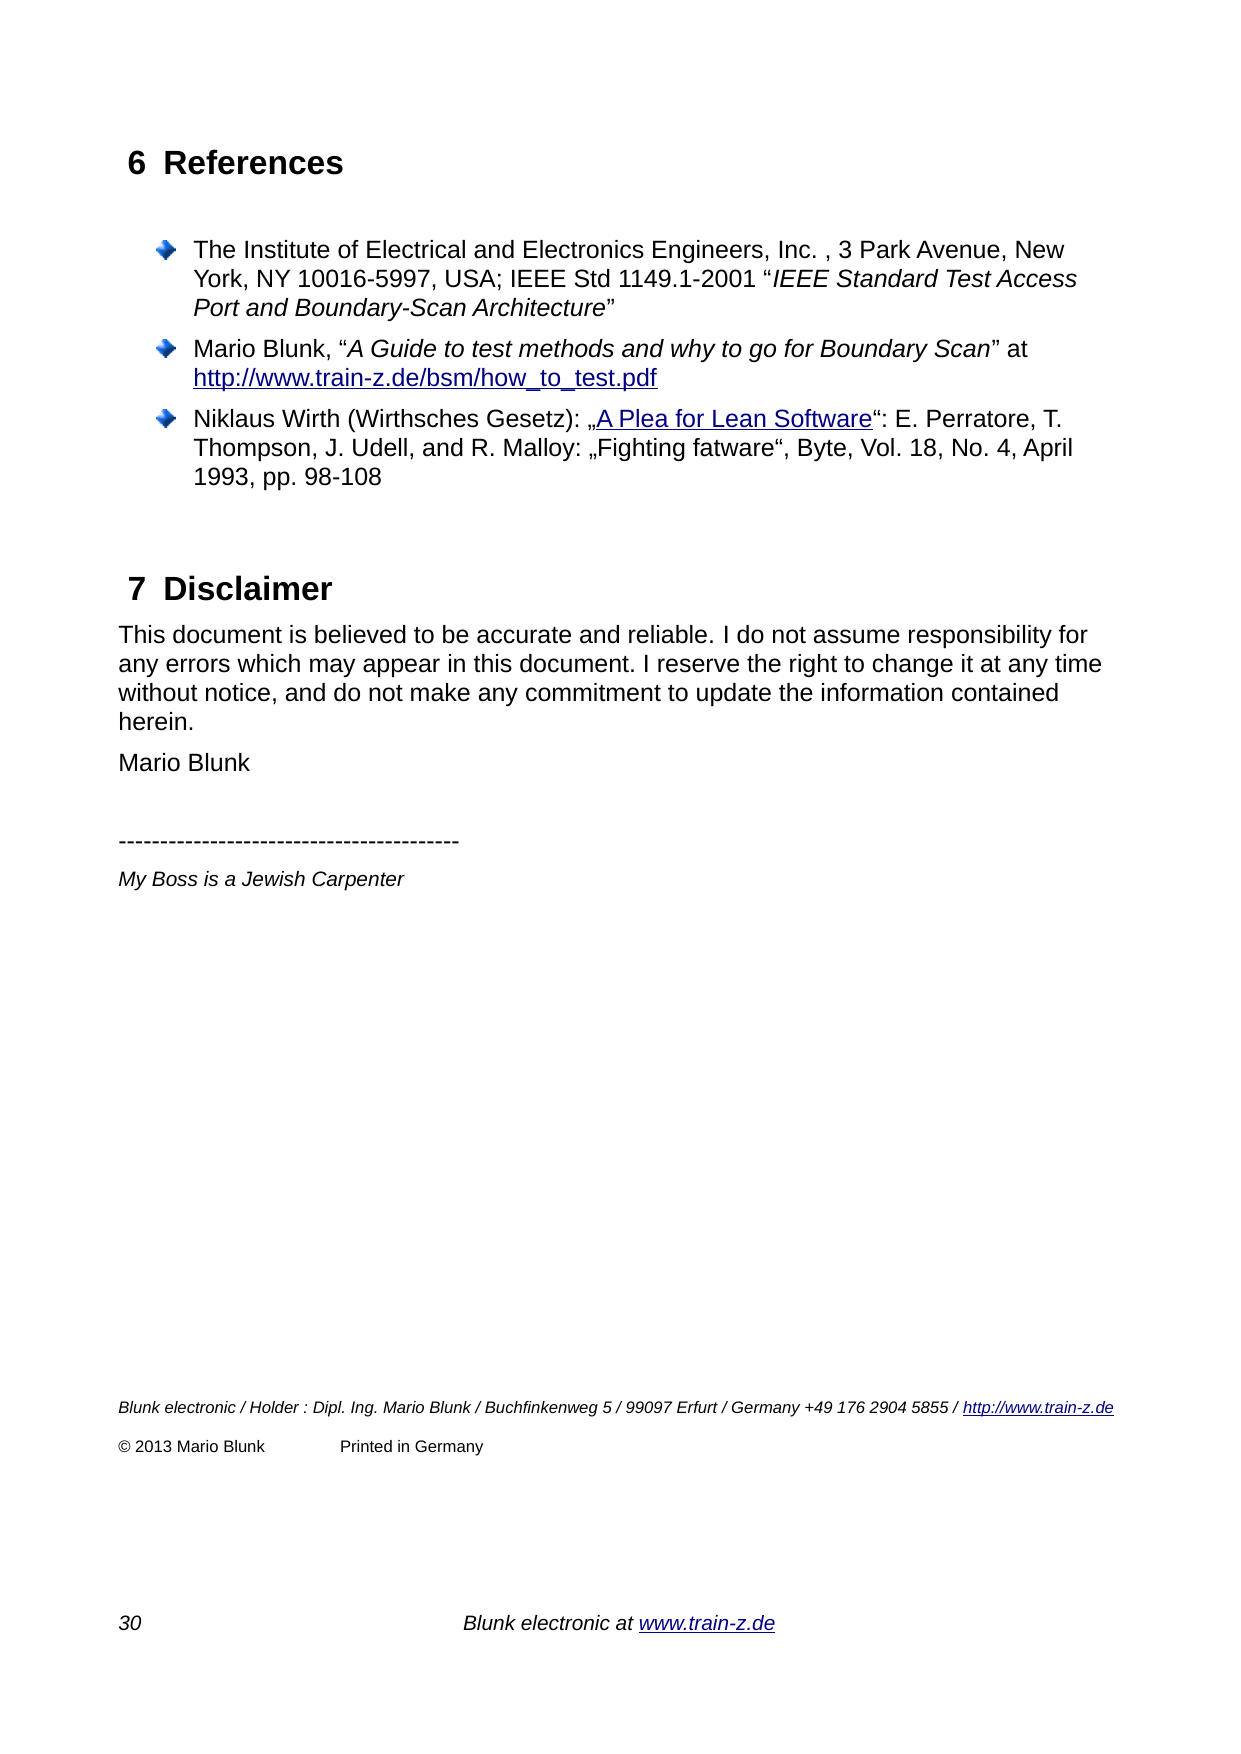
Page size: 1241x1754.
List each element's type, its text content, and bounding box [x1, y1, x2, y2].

subtitle Disclaimer [118, 569, 1123, 608]
text © 2013 Mario Blunk Printed in Germany [118, 1437, 1123, 1456]
text This document is believed to be accurate and reliable. I do not assume responsibility for any errors which may appear in this document. I reserve the right to change it at any time without notice, and do not make any commitment to update the information contained herein. [118, 620, 1123, 735]
text My Boss is a Jewish Carpenter [118, 867, 1123, 891]
list Niklaus Wirth (Wirthsches Gesetz): „A Plea for Lean Software“: E. Perratore, T. Thompson, J. Udell, and R. Malloy: „Fighting fatware“, Byte, Vol. 18, No. 4, April 1993, pp. 98-108 [156, 404, 1123, 491]
picture [156, 339, 176, 358]
list Mario Blunk, “A Guide to test methods and why to go for Boundary Scan” at http://www.train-z.de/bsm/how_to_test.pdf [156, 334, 1123, 392]
text Mario Blunk [118, 748, 1123, 777]
list The Institute of Electrical and Electronics Engineers, Inc. , 3 Park Avenue, New York, NY 10016-5997, USA; IEEE Std 1149.1-2001 “IEEE Standard Test Access Port and Boundary-Scan Architecture” [156, 236, 1123, 322]
picture [156, 240, 176, 260]
picture [156, 409, 176, 428]
text Blunk electronic / Holder : Dipl. Ing. Mario Blunk / Buchfinkenweg 5 / 99097 Erfurt / Germany +49 176 2904 5855 / http://www.train-z.de [118, 1398, 1123, 1417]
text ----------------------------------------- [118, 826, 1123, 854]
subtitle References [118, 143, 1123, 182]
